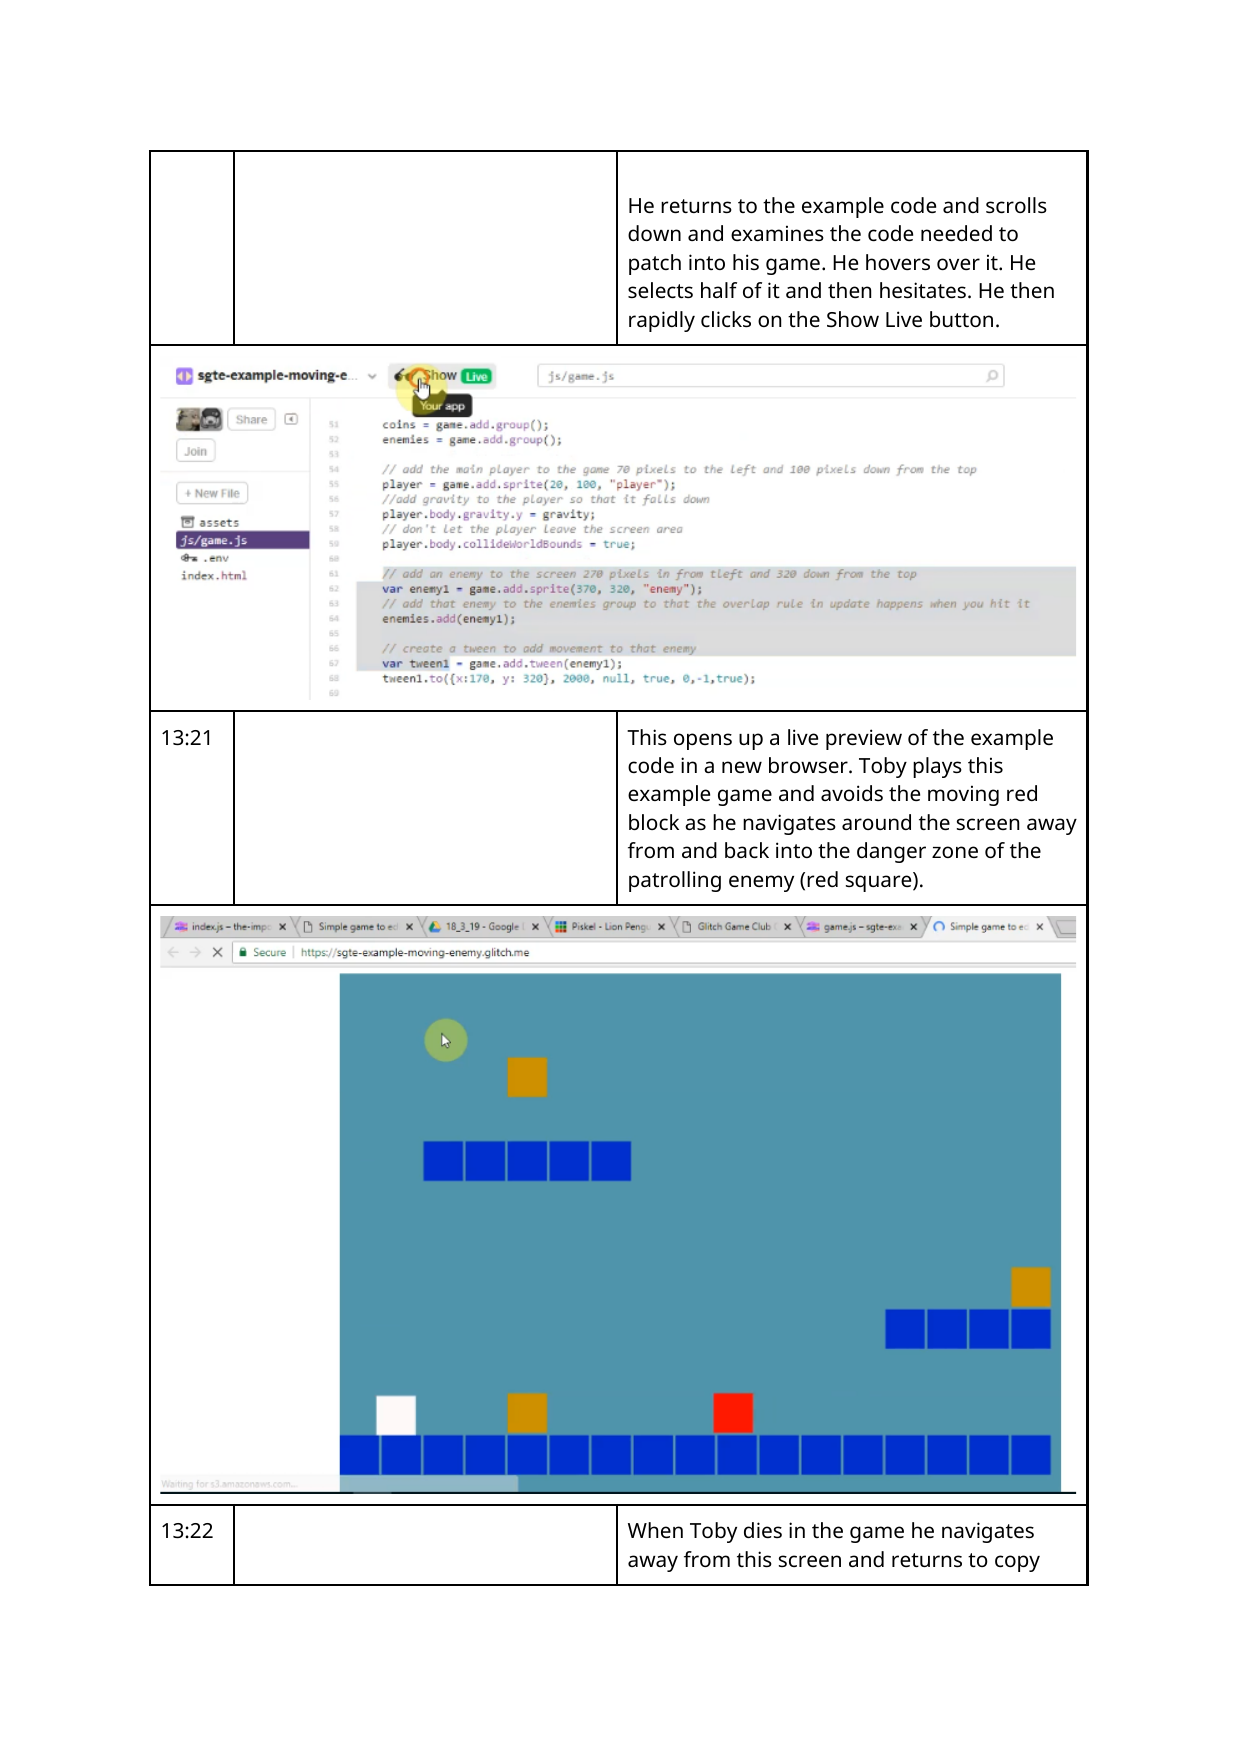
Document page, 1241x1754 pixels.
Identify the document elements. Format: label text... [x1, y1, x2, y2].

picture [160, 916, 1077, 1494]
table_cell [235, 152, 616, 343]
table_cell [235, 712, 616, 904]
table_cell [151, 346, 1086, 710]
table_cell [151, 906, 1086, 1504]
picture [160, 356, 1077, 700]
table_cell [235, 1506, 616, 1583]
table_cell 13:21 [151, 712, 233, 904]
table_cell When Toby dies in the game he navigates away from this screen and returns to copy [618, 1506, 1086, 1583]
table_cell [151, 152, 233, 343]
table_cell 13:22 [151, 1506, 233, 1583]
table_cell He returns to the example code and scrolls down and examines the code needed to patch into his game. He hovers over it. He selects half of it and then hesitates. He then rapidly clicks on the Show Live button. [618, 152, 1086, 343]
table_cell This opens up a live preview of the example code in a new browser. Toby plays this example game and avoids the moving red block as he navigates around the screen away from and back into the danger zone of the patrolling enemy (red square). [618, 712, 1086, 904]
